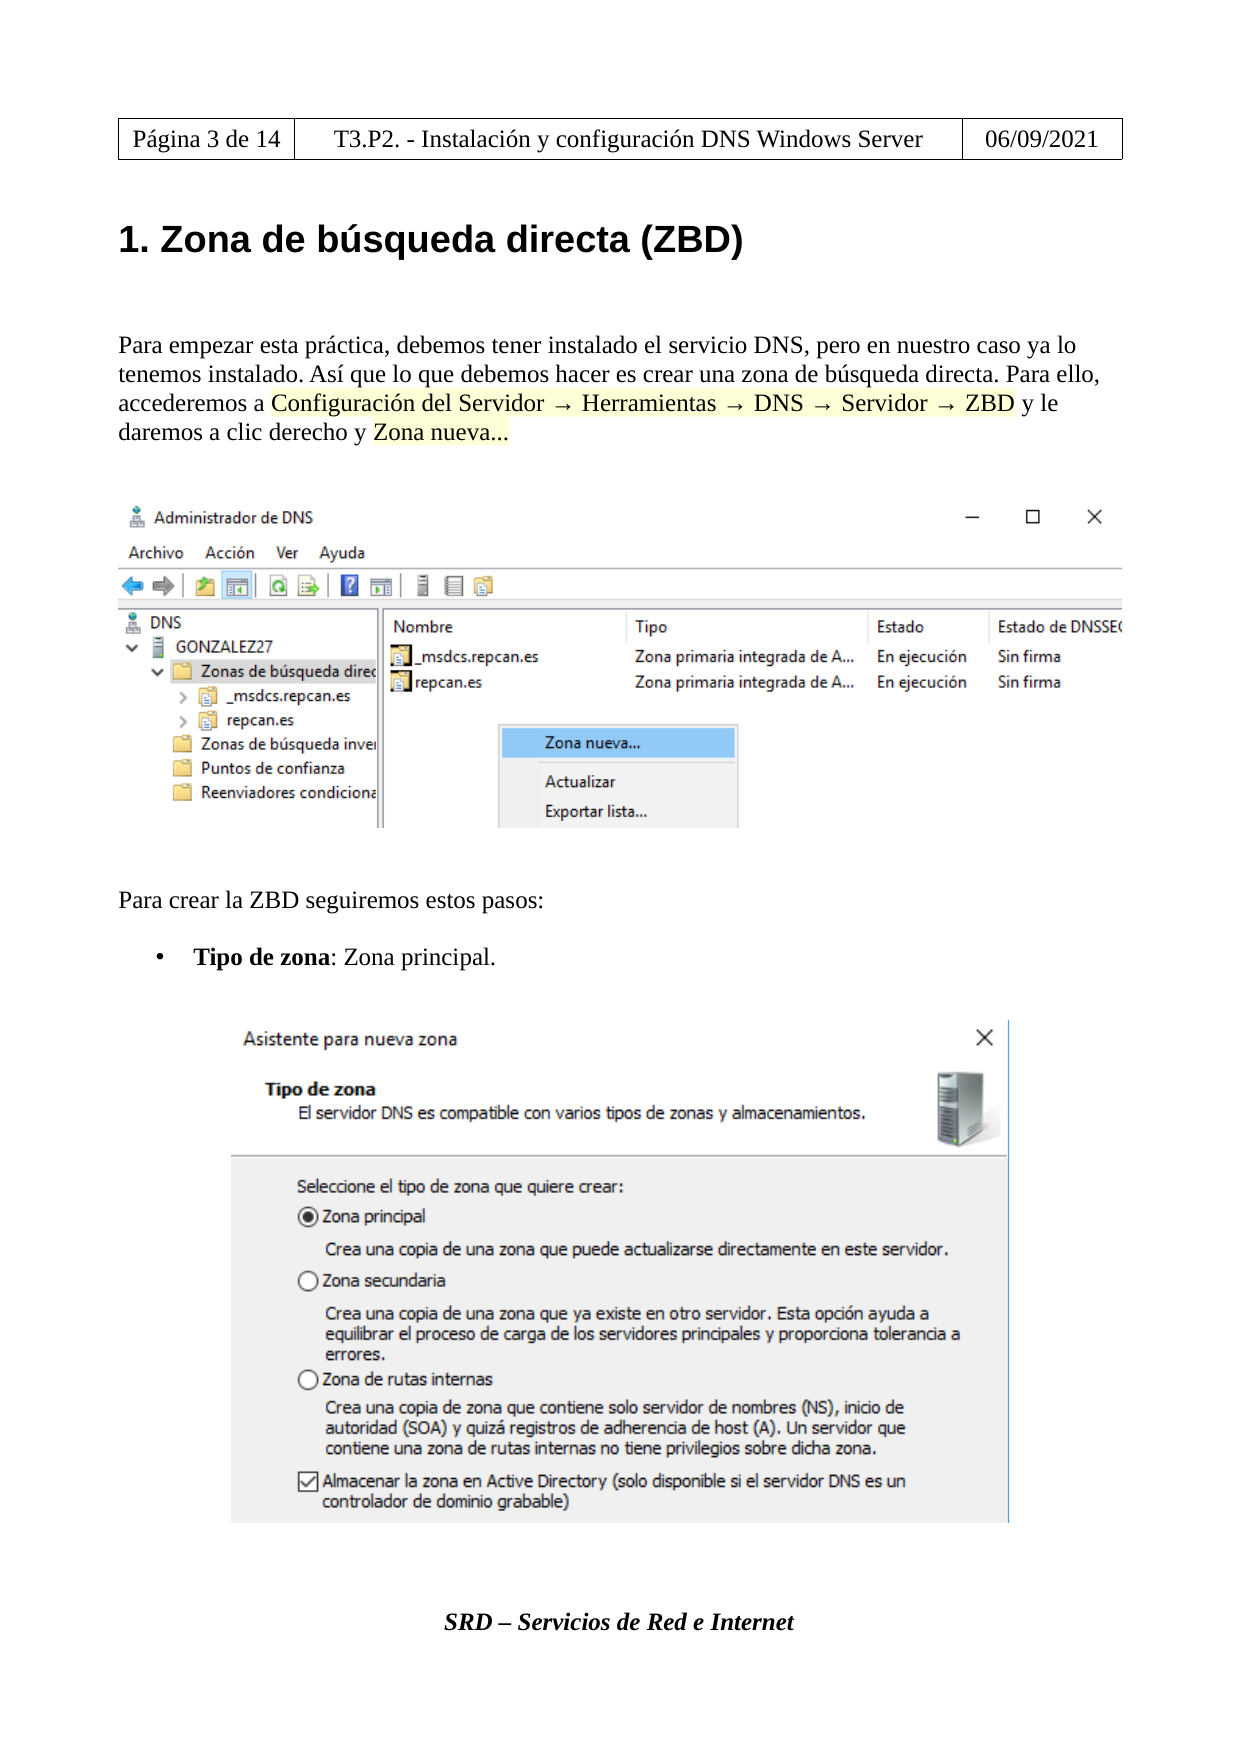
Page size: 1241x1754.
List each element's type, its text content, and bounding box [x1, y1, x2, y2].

text Para crear la ZBD seguiremos estos pasos: [118, 885, 1122, 913]
picture [231, 1020, 1010, 1523]
text Para empezar esta práctica, debemos tener instalado el servicio DNS, pero en nuestro caso ya lo tenemos instalado. Así que lo que debemos hacer es crear una zona de búsqueda directa. Para ello, accederemos a Configuración del Servidor → Herramientas → DNS → Servidor → ZBD y le daremos a clic derecho y Zona nueva... [118, 330, 1122, 445]
subtitle 1. Zona de búsqueda directa (ZBD) [118, 217, 1122, 260]
list Tipo de zona: Zona principal. [156, 942, 1122, 971]
picture [118, 502, 1123, 828]
